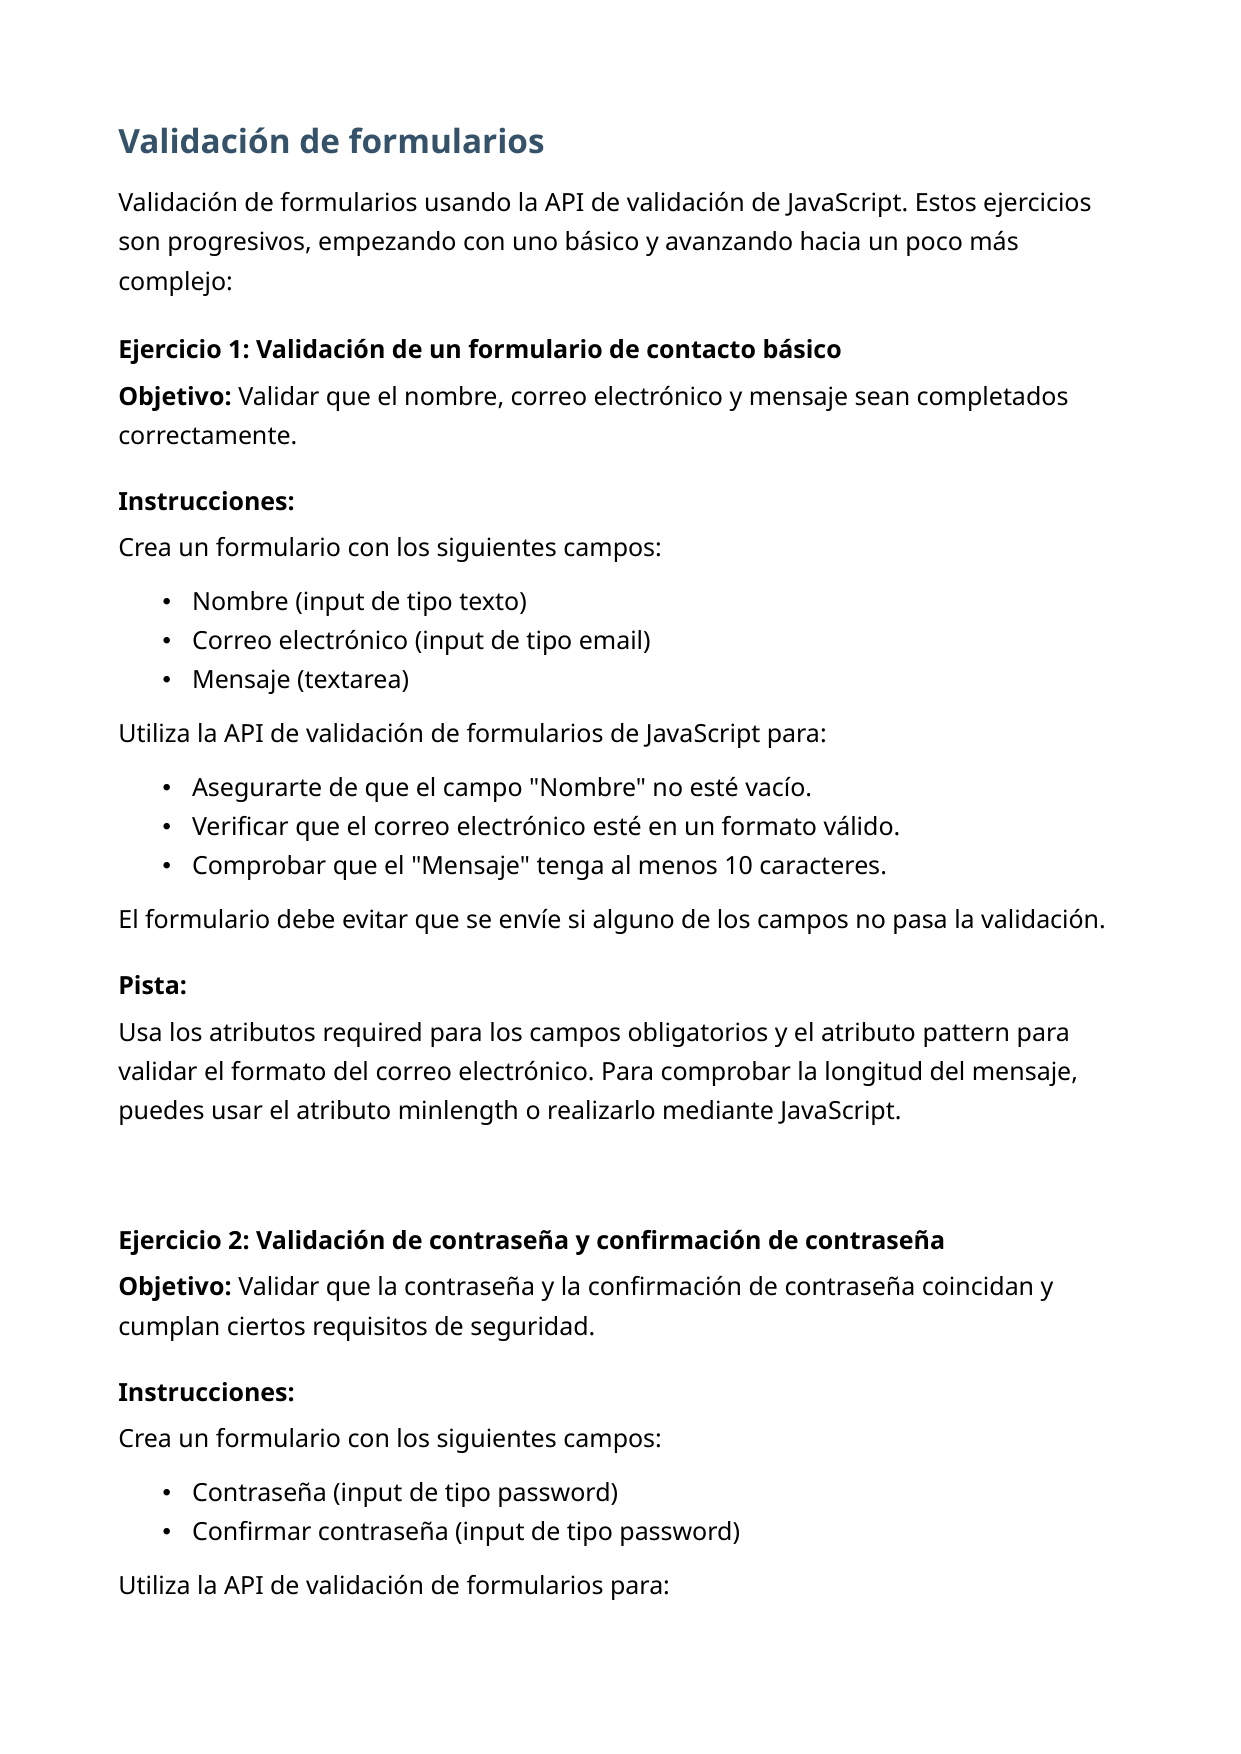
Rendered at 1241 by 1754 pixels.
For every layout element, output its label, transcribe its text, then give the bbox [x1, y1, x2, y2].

subtitle Ejercicio 1: Validación de un formulario de contacto básico [118, 332, 1122, 366]
subtitle Ejercicio 2: Validación de contraseña y confirmación de contraseña [118, 1222, 1122, 1256]
list Correo electrónico (input de tipo email) [162, 623, 1122, 657]
list Mensaje (textarea) [162, 662, 1122, 696]
text Utiliza la API de validación de formularios de JavaScript para: [118, 716, 1122, 750]
text Utiliza la API de validación de formularios para: [118, 1568, 1122, 1602]
list Asegurarte de que el campo "Nombre" no esté vacío. [162, 770, 1122, 804]
text Objetivo: Validar que el nombre, correo electrónico y mensaje sean completados correctamente. [118, 378, 1122, 451]
list Comprobar que el "Mensaje" tenga al menos 10 caracteres. [162, 848, 1122, 882]
subtitle Instrucciones: [118, 1374, 1122, 1408]
subtitle Instrucciones: [118, 483, 1122, 518]
text Validación de formularios [118, 118, 1122, 163]
subtitle Pista: [118, 968, 1122, 1002]
text Crea un formulario con los siguientes campos: [118, 530, 1122, 564]
text Validación de formularios usando la API de validación de JavaScript. Estos ejercicios son progresivos, empezando con uno básico y avanzando hacia un poco más complejo: [118, 185, 1122, 297]
text Usa los atributos required para los campos obligatorios y el atributo pattern para validar el formato del correo electrónico. Para comprobar la longitud del mensaje, puedes usar el atributo minlength o realizarlo mediante JavaScript. [118, 1014, 1122, 1127]
list Contraseña (input de tipo password) [162, 1475, 1122, 1509]
list Nombre (input de tipo texto) [162, 584, 1122, 618]
text El formulario debe evitar que se envíe si alguno de los campos no pasa la validación. [118, 902, 1122, 936]
list Confirmar contraseña (input de tipo password) [162, 1514, 1122, 1548]
text Crea un formulario con los siguientes campos: [118, 1421, 1122, 1455]
list Verificar que el correo electrónico esté en un formato válido. [162, 809, 1122, 843]
text Objetivo: Validar que la contraseña y la confirmación de contraseña coincidan y cumplan ciertos requisitos de seguridad. [118, 1269, 1122, 1342]
